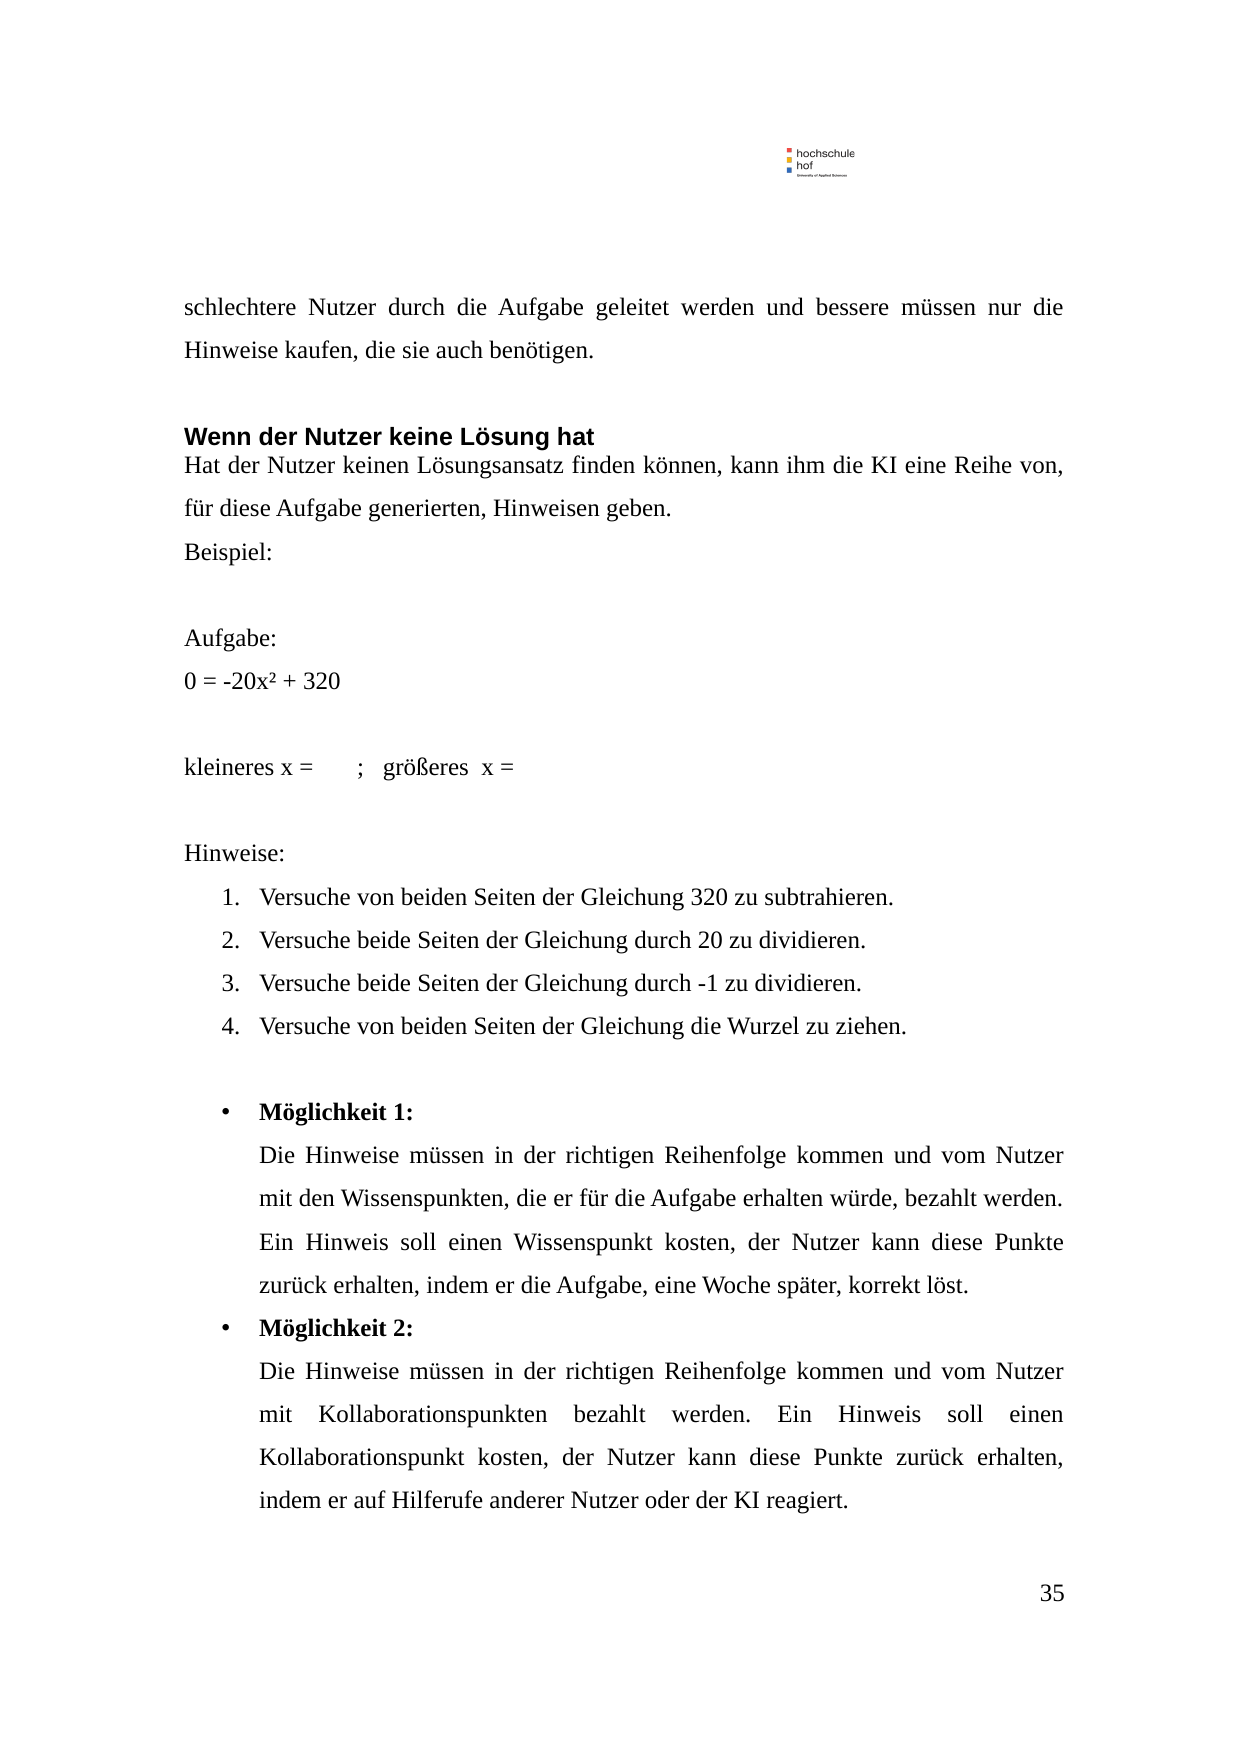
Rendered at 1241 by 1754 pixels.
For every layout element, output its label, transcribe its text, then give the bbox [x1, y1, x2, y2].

picture [786, 148, 855, 177]
text Aufgabe: [184, 623, 1064, 652]
list Die Hinweise müssen in der richtigen Reihenfolge kommen und vom Nutzer mit Kollaborationspunkten bezahlt werden. Ein Hinweis soll einen Kollaborationspunkt kosten, der Nutzer kann diese Punkte zurück erhalten, indem er auf Hilferufe anderer Nutzer oder der KI reagiert. [221, 1356, 1064, 1514]
list Versuche von beiden Seiten der Gleichung die Wurzel zu ziehen. [221, 1011, 1064, 1040]
list Versuche beide Seiten der Gleichung durch -1 zu dividieren. [221, 968, 1064, 997]
list Versuche von beiden Seiten der Gleichung 320 zu subtrahieren. [221, 882, 1064, 910]
text Beispiel: [184, 537, 1064, 565]
list Möglichkeit 2: [221, 1313, 1064, 1342]
list Die Hinweise müssen in der richtigen Reihenfolge kommen und vom Nutzer mit den Wissenspunkten, die er für die Aufgabe erhalten würde, bezahlt werden. Ein Hinweis soll einen Wissenspunkt kosten, der Nutzer kann diese Punkte zurück erhalten, indem er die Aufgabe, eine Woche später, korrekt löst. [221, 1140, 1064, 1298]
text Wenn der Nutzer keine Lösung hat [184, 422, 1064, 450]
list Versuche beide Seiten der Gleichung durch 20 zu dividieren. [221, 925, 1064, 953]
text schlechtere Nutzer durch die Aufgabe geleitet werden und bessere müssen nur die Hinweise kaufen, die sie auch benötigen. [184, 292, 1064, 364]
text Hat der Nutzer keinen Lösungsansatz finden können, kann ihm die KI eine Reihe von, für diese Aufgabe generierten, Hinweisen geben. [184, 450, 1064, 522]
text 0 = -20x² + 320 [184, 666, 1064, 695]
text Hinweise: [184, 838, 1064, 867]
text kleineres x = ; größeres x = [184, 752, 1064, 781]
list Möglichkeit 1: [221, 1097, 1064, 1126]
